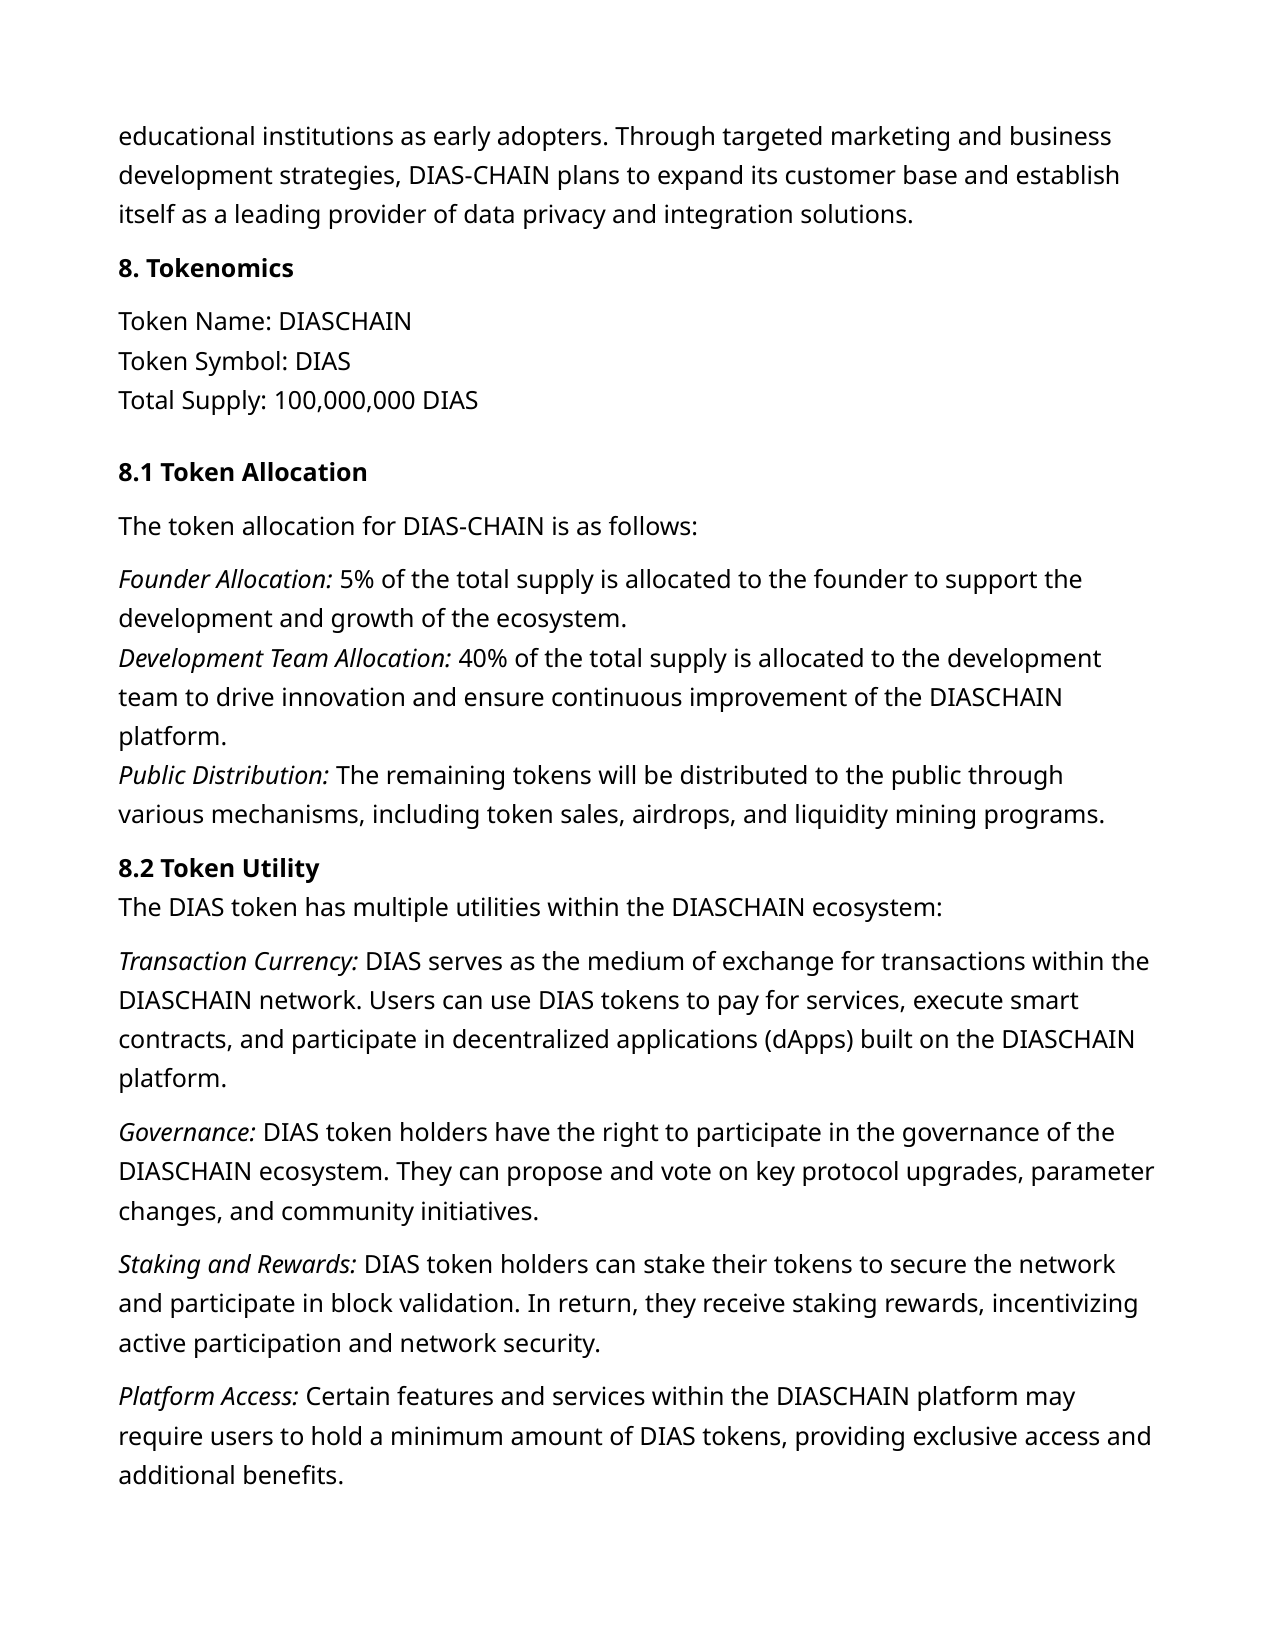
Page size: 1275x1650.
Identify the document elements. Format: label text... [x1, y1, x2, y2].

text 8. Tokenomics [118, 250, 1157, 284]
text Governance: DIAS token holders have the right to participate in the governance of the DIASCHAIN ecosystem. They can propose and vote on key protocol upgrades, parameter changes, and community initiatives. [118, 1115, 1157, 1227]
text Founder Allocation: 5% of the total supply is allocated to the founder to support the development and growth of the ecosystem. Development Team Allocation: 40% of the total supply is allocated to the development team to drive innovation and ensure continuous improvement of the DIASCHAIN platform. Public Distribution: The remaining tokens will be distributed to the public through various mechanisms, including token sales, airdrops, and liquidity mining programs. [118, 562, 1157, 831]
text Platform Access: Certain features and services within the DIASCHAIN platform may require users to hold a minimum amount of DIAS tokens, providing exclusive access and additional benefits. [118, 1379, 1157, 1491]
text Token Name: DIASCHAIN Token Symbol: DIAS Total Supply: 100,000,000 DIAS 8.1 Token Allocation [118, 304, 1157, 488]
text The token allocation for DIAS-CHAIN is as follows: [118, 508, 1157, 542]
text educational institutions as early adopters. Through targeted marketing and business development strategies, DIAS-CHAIN plans to expand its customer base and establish itself as a leading provider of data privacy and integration solutions. [118, 118, 1157, 231]
text 8.2 Token Utility The DIAS token has multiple utilities within the DIASCHAIN ecosystem: [118, 851, 1157, 924]
text Transaction Currency: DIAS serves as the medium of exchange for transactions within the DIASCHAIN network. Users can use DIAS tokens to pay for services, execute smart contracts, and participate in decentralized applications (dApps) built on the DIASCHAIN platform. [118, 944, 1157, 1095]
text Staking and Rewards: DIAS token holders can stake their tokens to secure the network and participate in block validation. In return, they receive staking rewards, incentivizing active participation and network security. [118, 1247, 1157, 1359]
